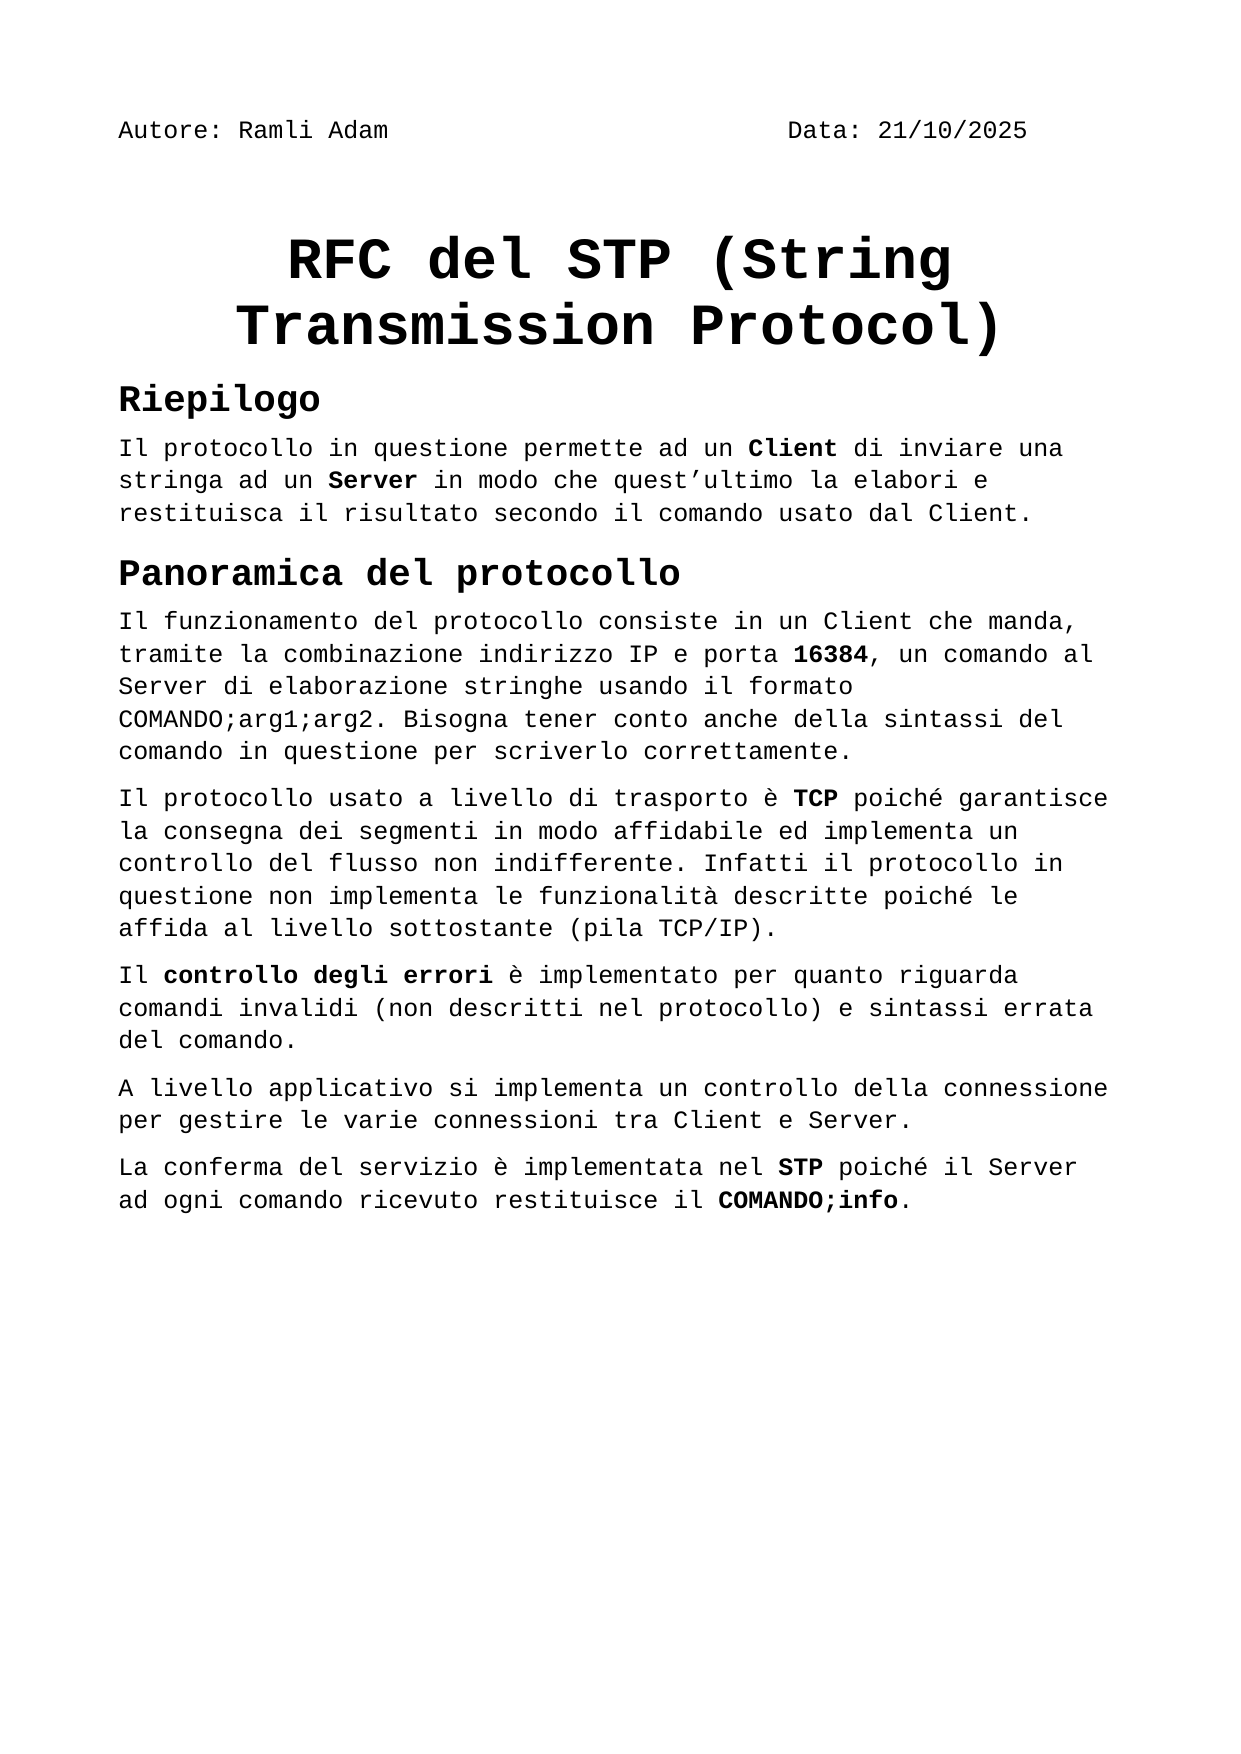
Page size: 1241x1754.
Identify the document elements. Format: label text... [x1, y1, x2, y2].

text Il funzionamento del protocollo consiste in un Client che manda, tramite la combinazione indirizzo IP e porta 16384, un comando al Server di elaborazione stringhe usando il formato COMANDO;arg1;arg2. Bisogna tener conto anche della sintassi del comando in questione per scriverlo correttamente. [118, 609, 1122, 767]
text La conferma del servizio è implementata nel STP poiché il Server ad ogni comando ricevuto restituisce il COMANDO;info. [118, 1155, 1122, 1216]
text A livello applicativo si implementa un controllo della connessione per gestire le varie connessioni tra Client e Server. [118, 1075, 1122, 1136]
text Il protocollo usato a livello di trasporto è TCP poiché garantisce la consegna dei segmenti in modo affidabile ed implementa un controllo del flusso non indifferente. Infatti il protocollo in questione non implementa le funzionalità descritte poiché le affida al livello sottostante (pila TCP/IP). [118, 786, 1122, 944]
subtitle Riepilogo [118, 381, 1122, 423]
subtitle Panoramica del protocollo [118, 554, 1122, 596]
text Il controllo degli errori è implementato per quanto riguarda comandi invalidi (non descritti nel protocollo) e sintassi errata del comando. [118, 963, 1122, 1056]
title RFC del STP (String Transmission Protocol) [118, 230, 1122, 362]
text Il protocollo in questione permette ad un Client di inviare una stringa ad un Server in modo che quest’ultimo la elabori e restituisca il risultato secondo il comando usato dal Client. [118, 436, 1122, 529]
